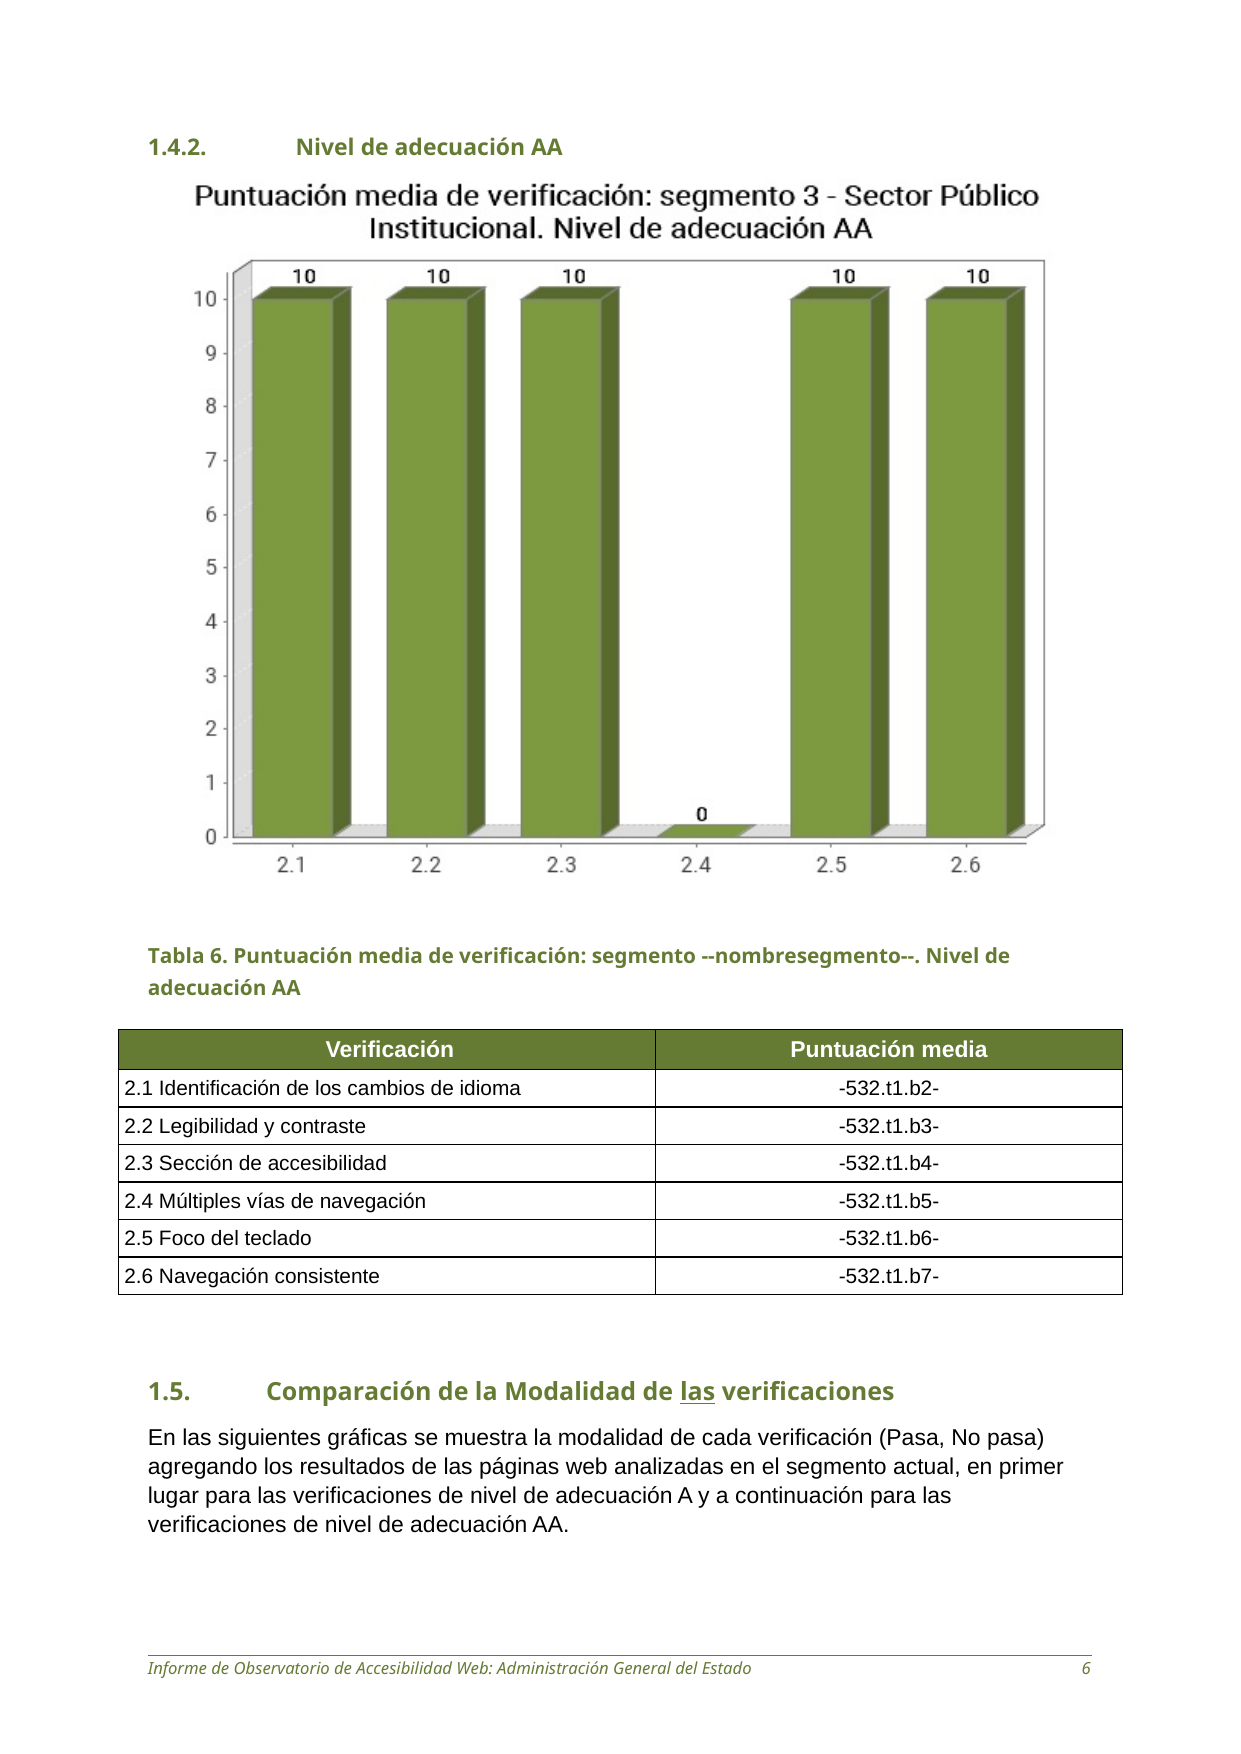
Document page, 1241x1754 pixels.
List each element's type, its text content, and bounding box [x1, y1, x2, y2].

table_header Puntuación media [656, 1030, 1122, 1069]
table_cell -532.t1.b2- [656, 1070, 1122, 1106]
subtitle Comparación de la Modalidad de las verificaciones [148, 1374, 1092, 1408]
table_cell -532.t1.b5- [656, 1183, 1122, 1219]
table_cell 2.5 Foco del teclado [119, 1220, 655, 1256]
table_cell 2.6 Navegación consistente [119, 1258, 655, 1294]
table_cell 2.1 Identificación de los cambios de idioma [119, 1070, 655, 1106]
picture [178, 178, 1062, 888]
table_cell -532.t1.b6- [656, 1220, 1122, 1256]
text Tabla 6. Puntuación media de verificación: segmento --nombresegmento--. Nivel de adecuación AA [148, 941, 1092, 1001]
text En las siguientes gráficas se muestra la modalidad de cada verificación (Pasa, No pasa) agregando los resultados de las páginas web analizadas en el segmento actual, en primer lugar para las verificaciones de nivel de adecuación A y a continuación para las verificaciones de nivel de adecuación AA. [148, 1424, 1092, 1537]
table_cell -532.t1.b3- [656, 1108, 1122, 1144]
table_header Verificación [119, 1030, 655, 1069]
subtitle Nivel de adecuación AA [148, 131, 1092, 162]
table_cell -532.t1.b4- [656, 1145, 1122, 1181]
table_cell -532.t1.b7- [656, 1258, 1122, 1294]
table_cell 2.3 Sección de accesibilidad [119, 1145, 655, 1181]
table_cell 2.2 Legibilidad y contraste [119, 1108, 655, 1144]
table_cell 2.4 Múltiples vías de navegación [119, 1183, 655, 1219]
